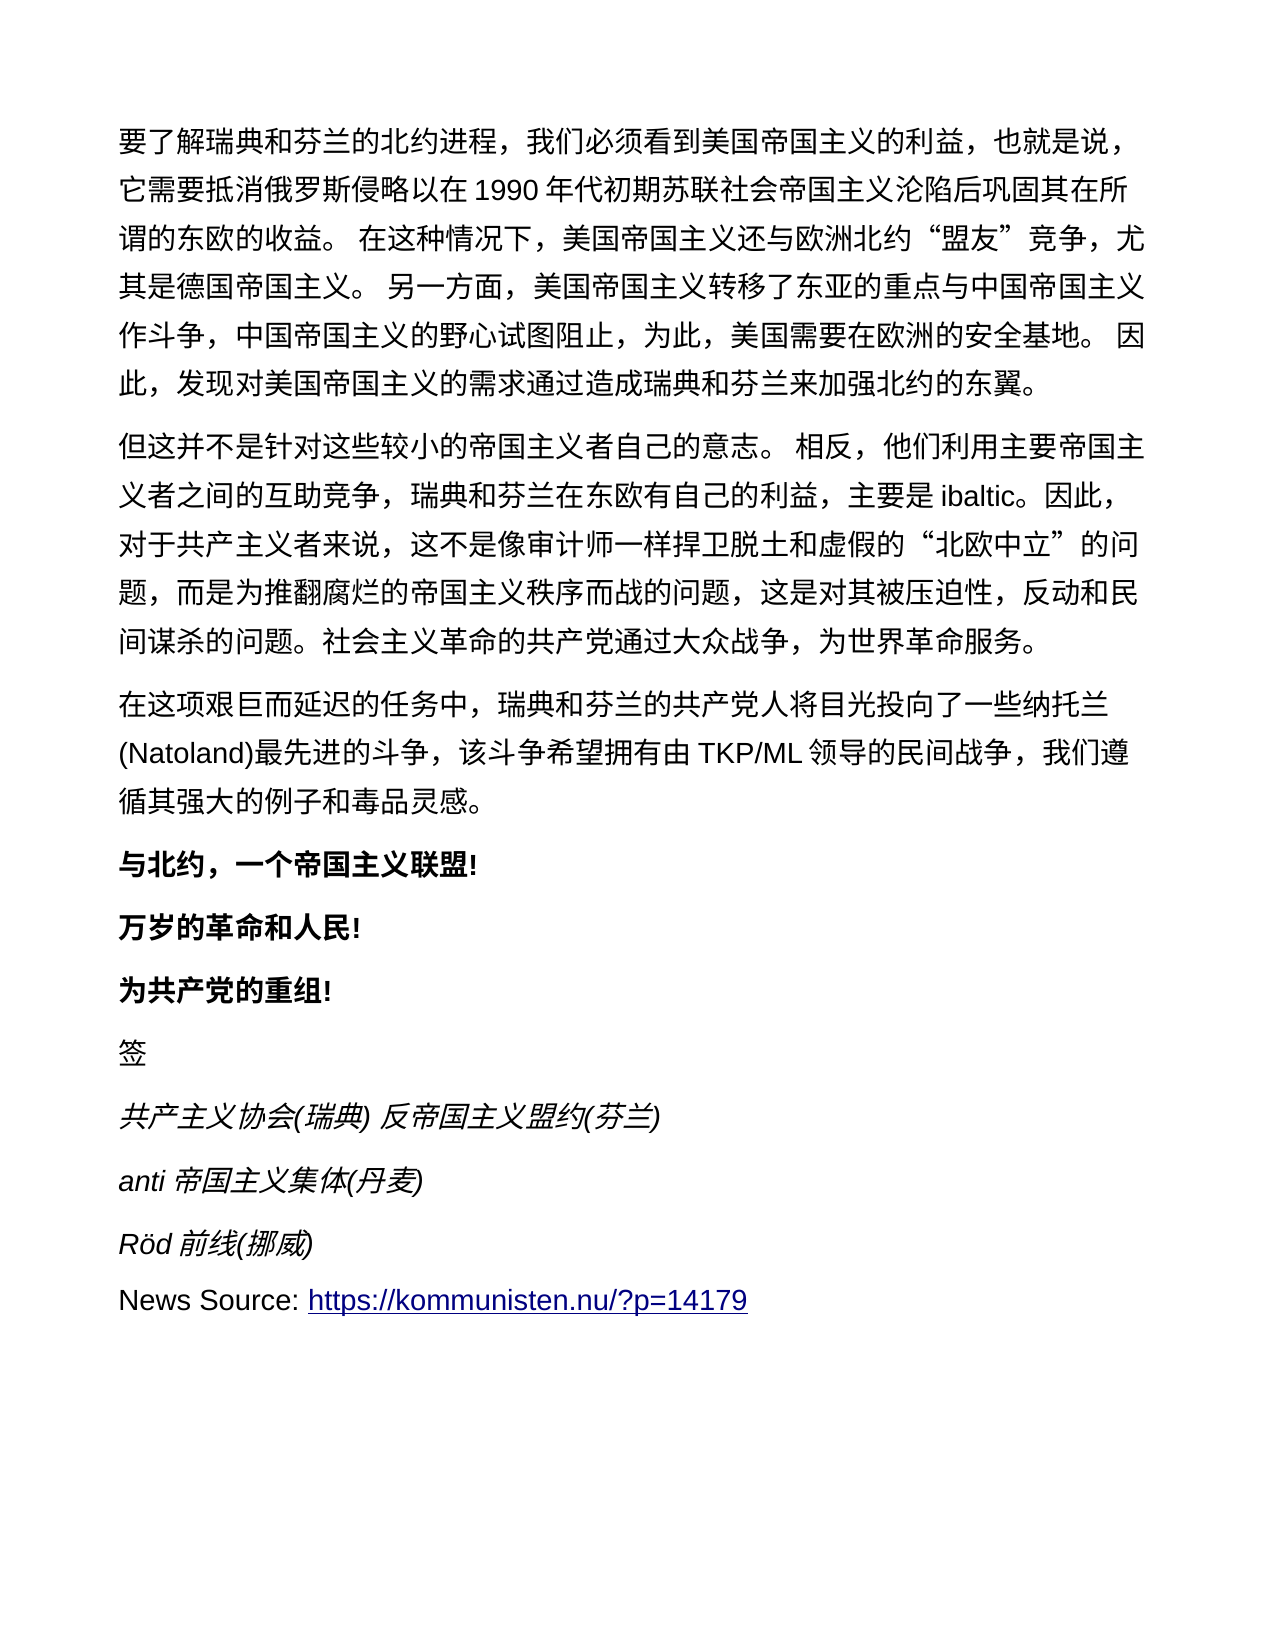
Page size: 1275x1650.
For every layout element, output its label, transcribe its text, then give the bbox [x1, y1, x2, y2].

text anti帝国主义集体(丹麦) [118, 1157, 1157, 1199]
text 要了解瑞典和芬兰的北约进程，我们必须看到美国帝国主义的利益，也就是说，它需要抵消俄罗斯侵略以在1990年代初期苏联社会帝国主义沦陷后巩固其在所谓的东欧的收益。 在这种情况下，美国帝国主义还与欧洲北约“盟友”竞争，尤其是德国帝国主义。 另一方面，美国帝国主义转移了东亚的重点与中国帝国主义作斗争，中国帝国主义的野心试图阻止，为此，美国需要在欧洲的安全基地。 因此，发现对美国帝国主义的需求通过造成瑞典和芬兰来加强北约的东翼。 [118, 118, 1157, 403]
text 万岁的革命和人民! [118, 904, 1157, 947]
text 签 [118, 1031, 1157, 1073]
text Röd前线(挪威) [118, 1220, 1157, 1262]
text 在这项艰巨而延迟的任务中，瑞典和芬兰的共产党人将目光投向了一些纳托兰(Natoland)最先进的斗争，该斗争希望拥有由TKP/ML领导的民间战争，我们遵循其强大的例子和毒品灵感。 [118, 681, 1157, 821]
text 为共产党的重组! [118, 968, 1157, 1010]
text News Source: https://kommunisten.nu/?p=14179 [118, 1283, 1157, 1317]
text 共产主义协会(瑞典) 反帝国主义盟约(芬兰) [118, 1094, 1157, 1136]
text 但这并不是针对这些较小的帝国主义者自己的意志。 相反，他们利用主要帝国主义者之间的互助竞争，瑞典和芬兰在东欧有自己的利益，主要是ibaltic。因此，对于共产主义者来说，这不是像审计师一样捍卫脱土和虚假的“北欧中立”的问题，而是为推翻腐烂的帝国主义秩序而战的问题，这是对其被压迫性，反动和民间谋杀的问题。社会主义革命的共产党通过大众战争，为世界革命服务。 [118, 424, 1157, 660]
text 与北约，一个帝国主义联盟! [118, 841, 1157, 884]
